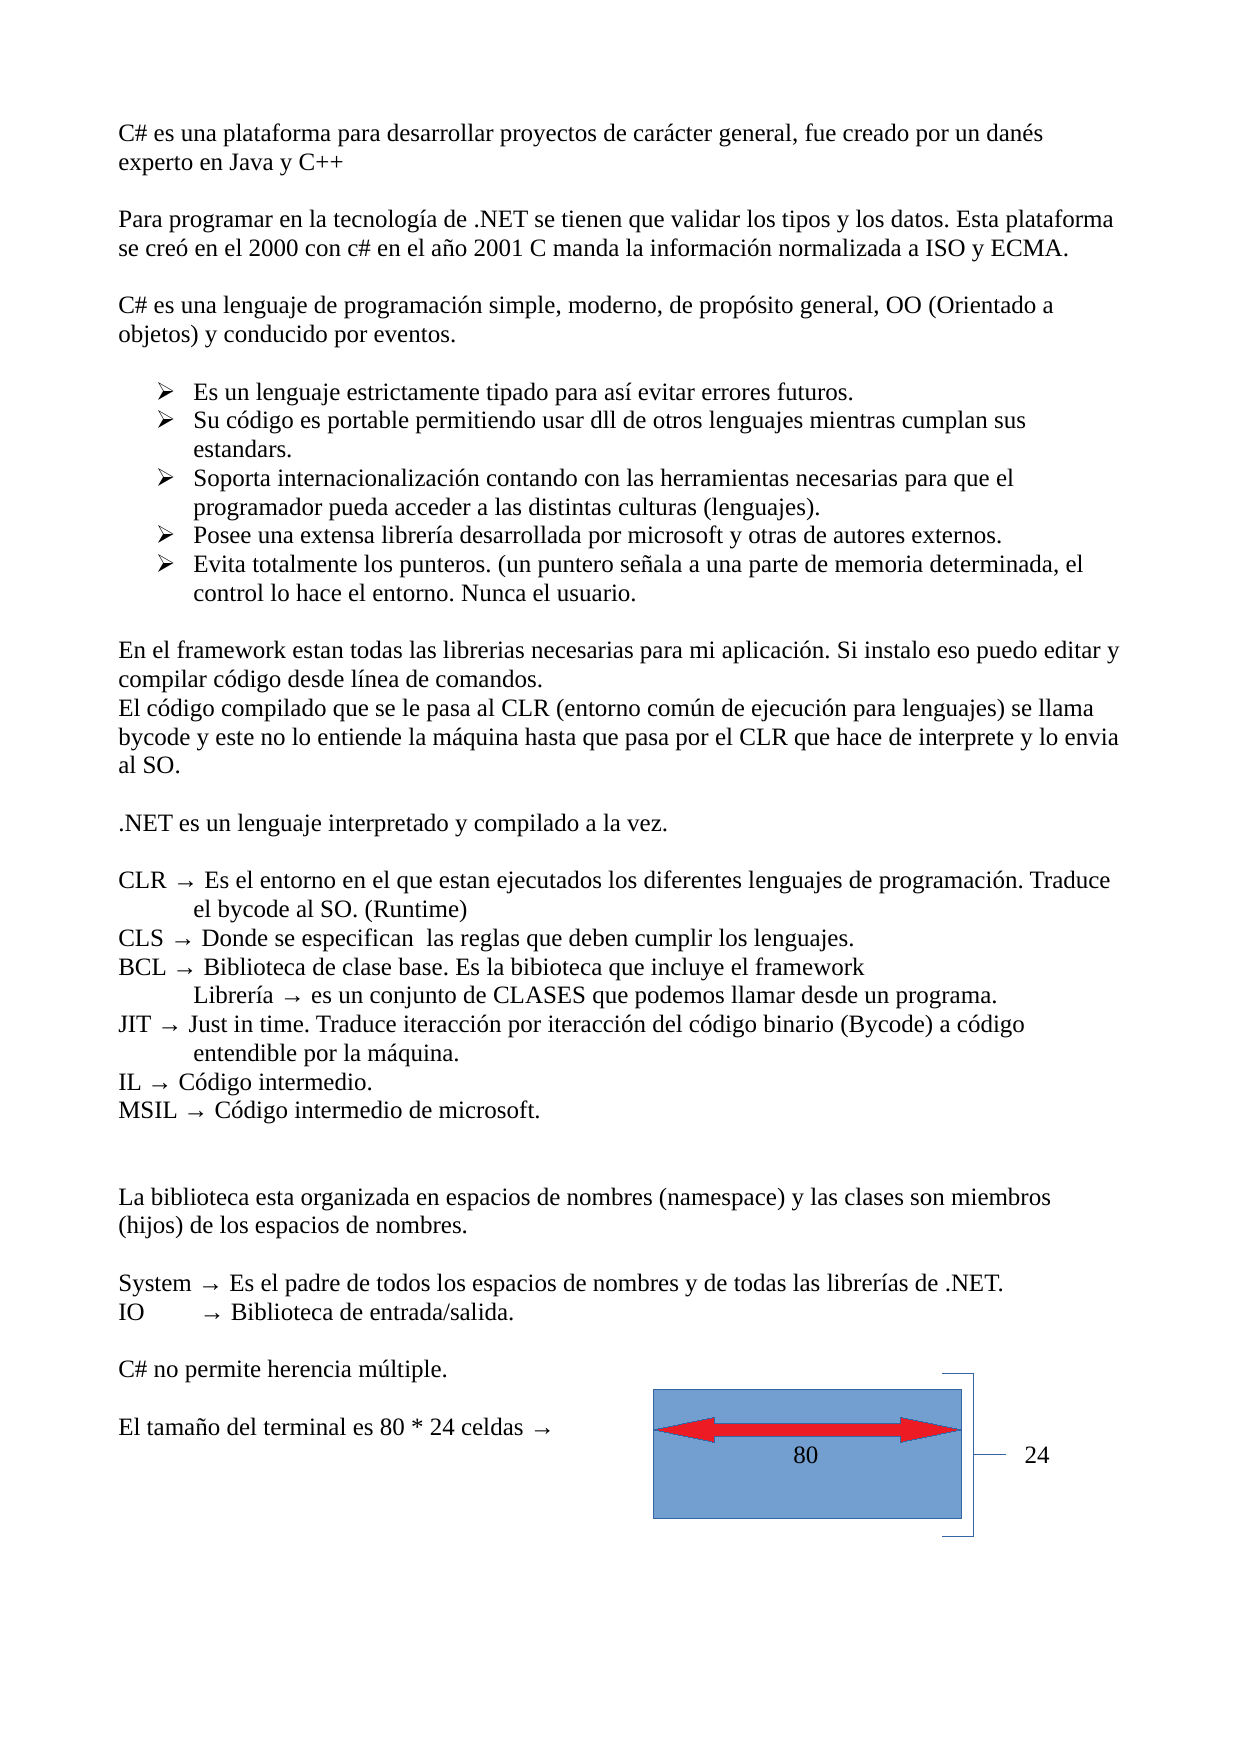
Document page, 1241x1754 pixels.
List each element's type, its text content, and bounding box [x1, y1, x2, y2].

text [974, 1412, 1122, 1441]
text C# es una plataforma para desarrollar proyectos de carácter general, fue creado por un danés experto en Java y C++ [118, 118, 1122, 176]
text IL → Código intermedio. [118, 1067, 1122, 1096]
text JIT → Just in time. Traduce iteracción por iteracción del código binario (Bycode) a código entendible por la máquina. [118, 1009, 1122, 1067]
text La biblioteca esta organizada en espacios de nombres (namespace) y las clases son miembros (hijos) de los espacios de nombres. [118, 1182, 1122, 1239]
text .NET es un lenguaje interpretado y compilado a la vez. [118, 808, 1122, 837]
list Es un lenguaje estrictamente tipado para así evitar errores futuros. [156, 377, 1122, 406]
list Soporta internacionalización contando con las herramientas necesarias para que el programador pueda acceder a las distintas culturas (lenguajes). [156, 463, 1122, 521]
text Librería → es un conjunto de CLASES que podemos llamar desde un programa. [118, 981, 1122, 1009]
list Evita totalmente los punteros. (un puntero señala a una parte de memoria determinada, el control lo hace el entorno. Nunca el usuario. [156, 549, 1122, 607]
text 80 24 [118, 1441, 653, 1469]
list Posee una extensa librería desarrollada por microsoft y otras de autores externos. [156, 521, 1122, 549]
text IO → Biblioteca de entrada/salida. [118, 1297, 1122, 1326]
text System → Es el padre de todos los espacios de nombres y de todas las librerías de .NET. [118, 1268, 1122, 1297]
text C# no permite herencia múltiple. [118, 1354, 1122, 1383]
text El código compilado que se le pasa al CLR (entorno común de ejecución para lenguajes) se llama bycode y este no lo entiende la máquina hasta que pasa por el CLR que hace de interprete y lo envia al SO. [118, 693, 1122, 779]
text En el framework estan todas las librerias necesarias para mi aplicación. Si instalo eso puedo editar y compilar código desde línea de comandos. [118, 636, 1122, 693]
text Para programar en la tecnología de .NET se tienen que validar los tipos y los datos. Esta plataforma se creó en el 2000 con c# en el año 2001 C manda la información normalizada a ISO y ECMA. [118, 204, 1122, 262]
text MSIL → Código intermedio de microsoft. [118, 1096, 1122, 1124]
text El tamaño del terminal es 80 * 24 celdas → [118, 1412, 653, 1441]
text CLR → Es el entorno en el que estan ejecutados los diferentes lenguajes de programación. Traduce el bycode al SO. (Runtime) [118, 866, 1122, 923]
text CLS → Donde se especifican las reglas que deben cumplir los lenguajes. [118, 923, 1122, 952]
list Su código es portable permitiendo usar dll de otros lenguajes mientras cumplan sus estandars. [156, 406, 1122, 463]
text C# es una lenguaje de programación simple, moderno, de propósito general, OO (Orientado a objetos) y conducido por eventos. [118, 291, 1122, 348]
text BCL → Biblioteca de clase base. Es la bibioteca que incluye el framework [118, 952, 1122, 981]
text 80 24 [974, 1441, 1122, 1469]
text 80 24 [962, 1441, 973, 1469]
